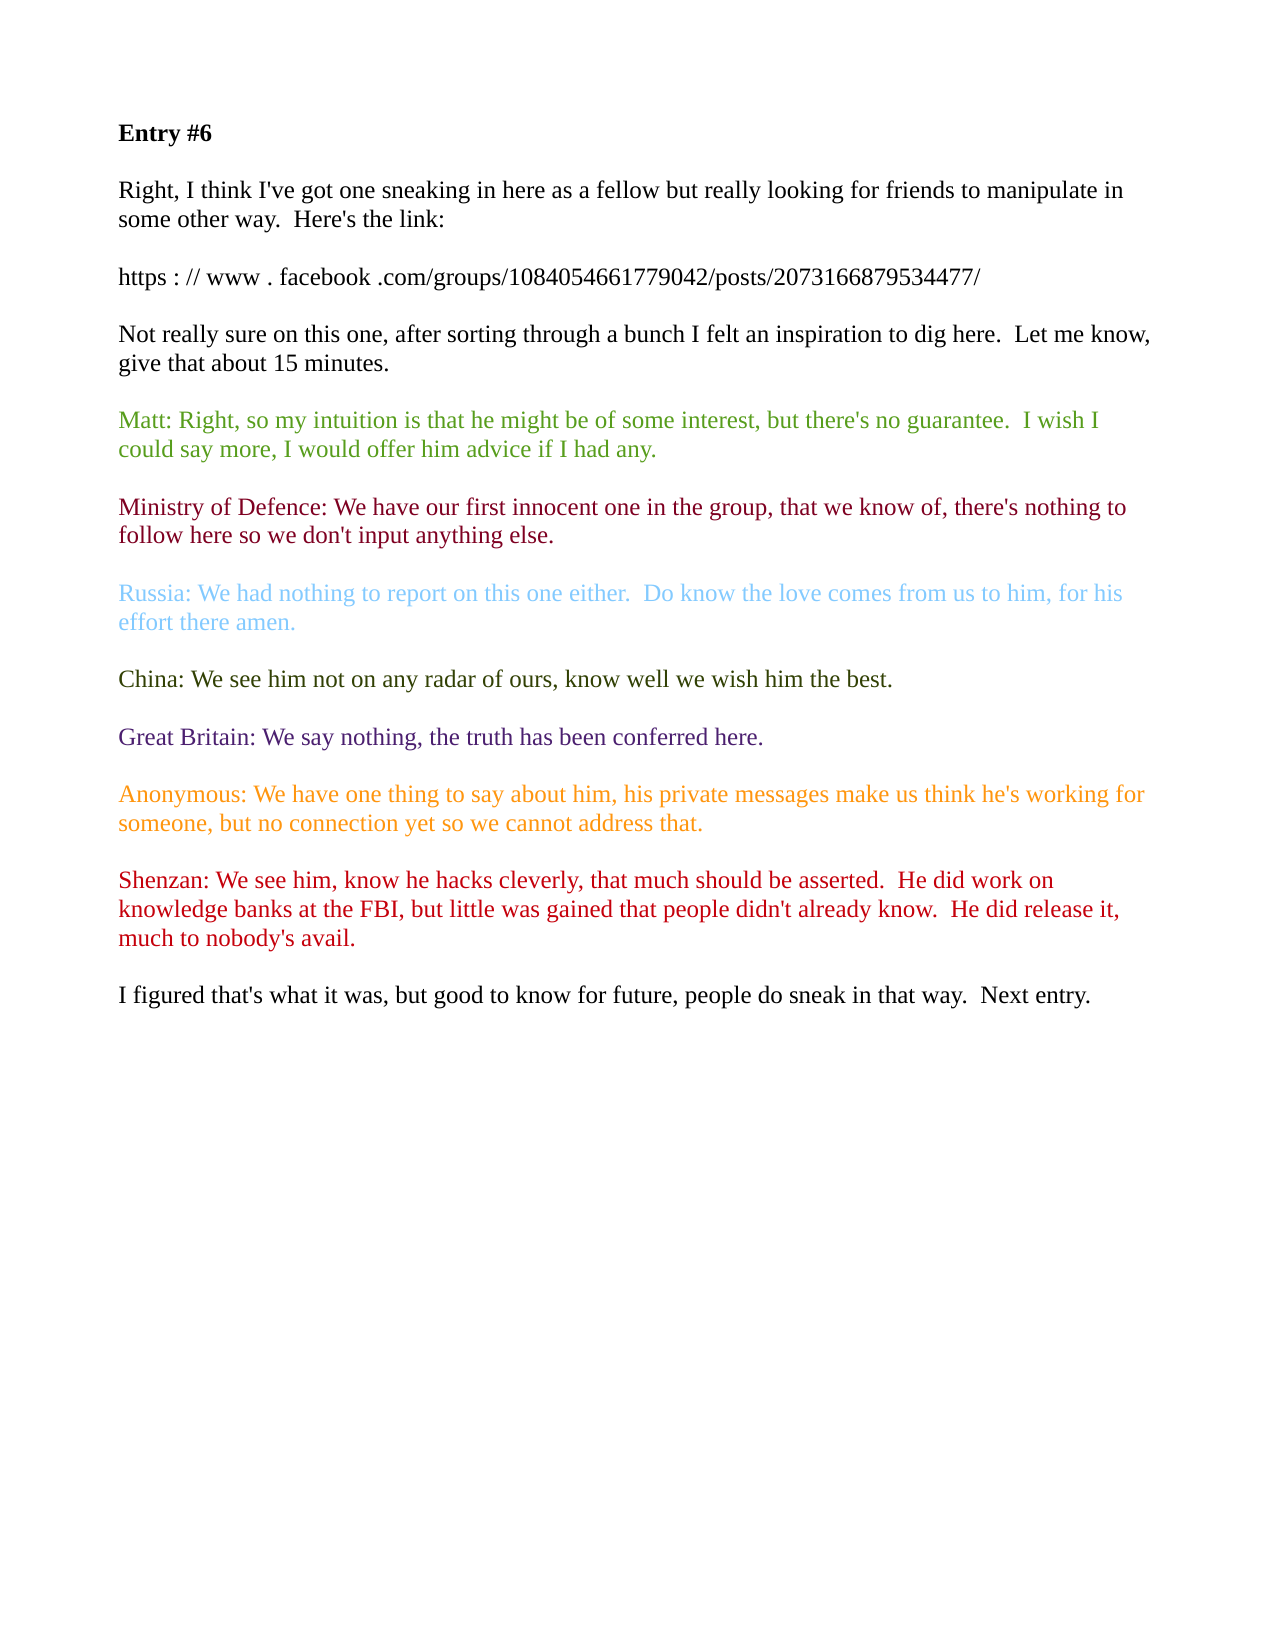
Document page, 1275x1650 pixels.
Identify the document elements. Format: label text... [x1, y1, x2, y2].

text Not really sure on this one, after sorting through a bunch I felt an inspiration to dig here. Let me know, give that about 15 minutes. [118, 319, 1157, 377]
text China: We see him not on any radar of ours, know well we wish him the best. [118, 664, 1157, 693]
text Right, I think I've got one sneaking in here as a fellow but really looking for friends to manipulate in some other way. Here's the link: [118, 176, 1157, 233]
text Russia: We had nothing to report on this one either. Do know the love comes from us to him, for his effort there amen. [118, 578, 1157, 636]
text Matt: Right, so my intuition is that he might be of some interest, but there's no guarantee. I wish I could say more, I would offer him advice if I had any. [118, 406, 1157, 463]
text Shenzan: We see him, know he hacks cleverly, that much should be asserted. He did work on knowledge banks at the FBI, but little was gained that people didn't already know. He did release it, much to nobody's avail. [118, 866, 1157, 952]
text https : // www . facebook .com/groups/1084054661779042/posts/2073166879534477/ [118, 262, 1157, 291]
text I figured that's what it was, but good to know for future, people do sneak in that way. Next entry. [118, 981, 1157, 1009]
text Ministry of Defence: We have our first innocent one in the group, that we know of, there's nothing to follow here so we don't input anything else. [118, 492, 1157, 549]
text Entry #6 [118, 118, 1157, 147]
text Great Britain: We say nothing, the truth has been conferred here. [118, 722, 1157, 751]
text Anonymous: We have one thing to say about him, his private messages make us think he's working for someone, but no connection yet so we cannot address that. [118, 779, 1157, 837]
